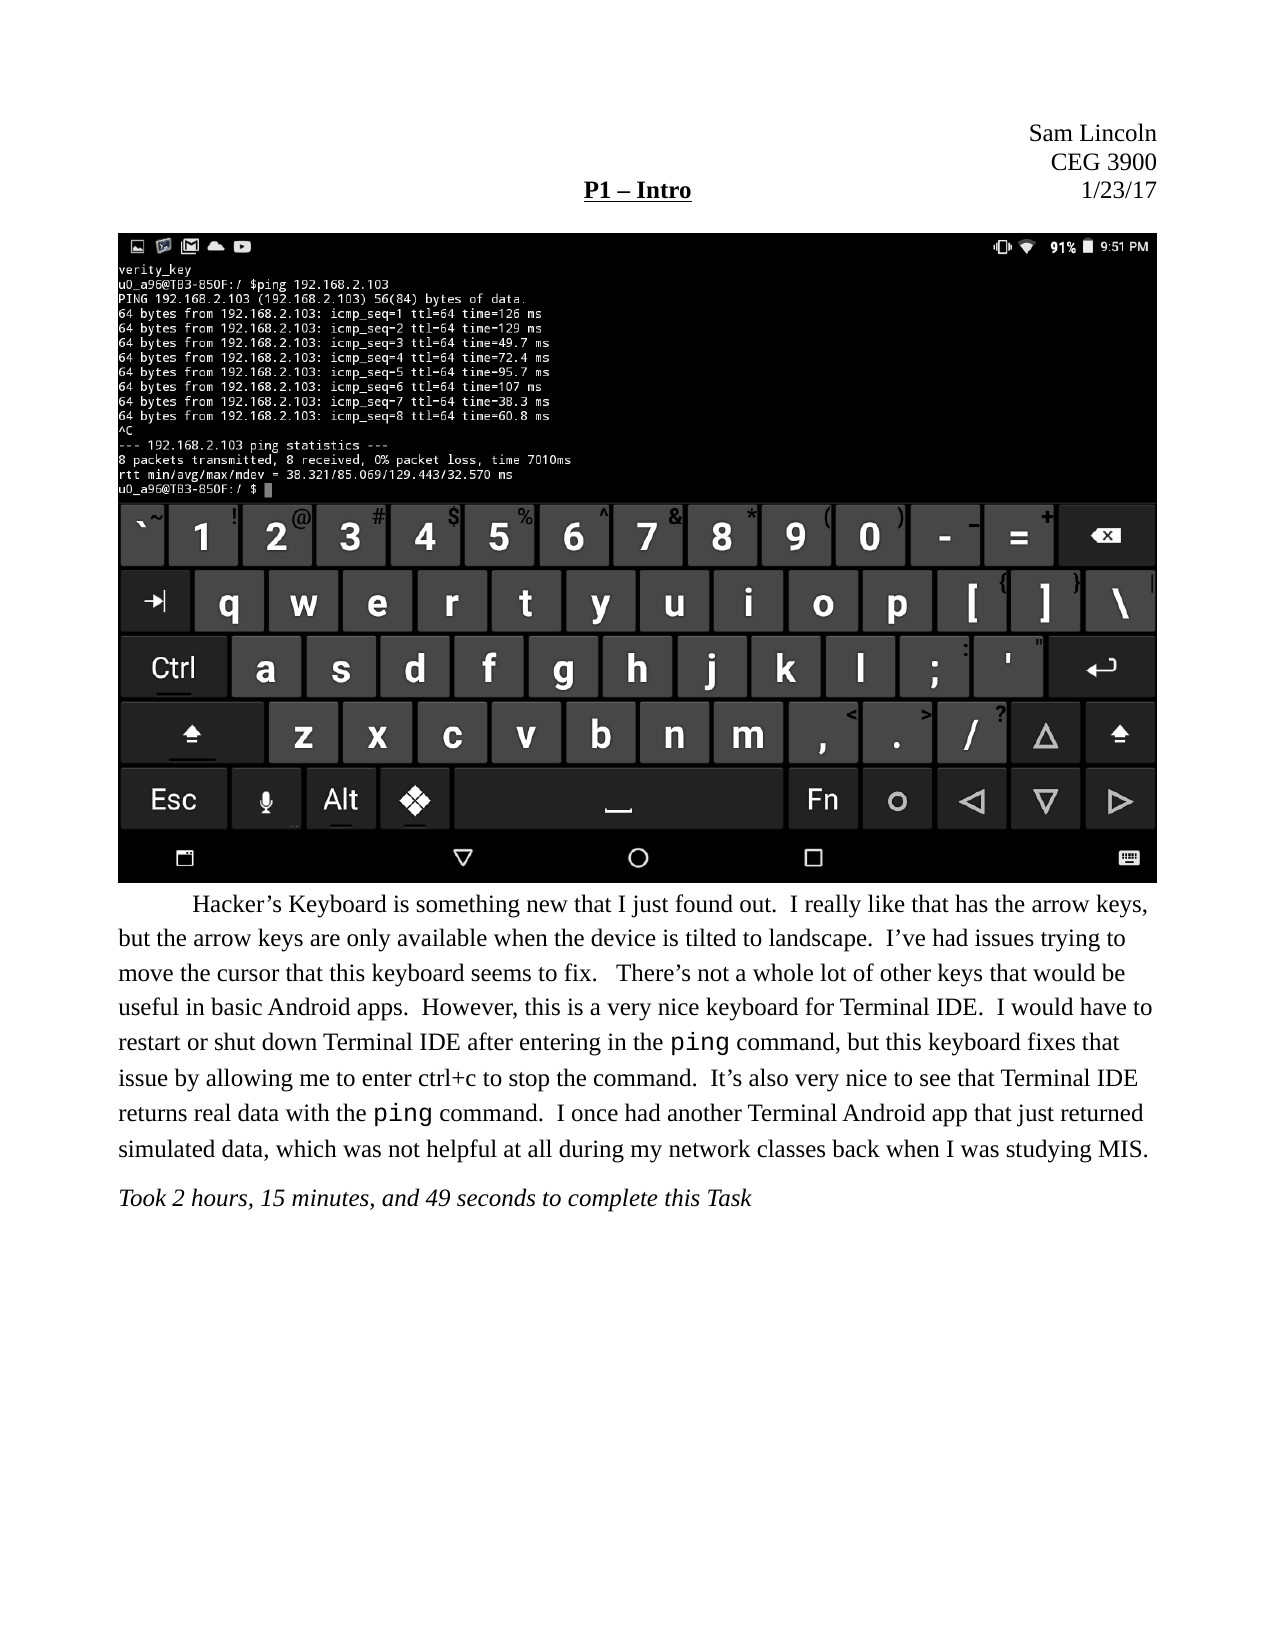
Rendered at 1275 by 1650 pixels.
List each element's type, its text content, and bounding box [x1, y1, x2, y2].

text Took 2 hours, 15 minutes, and 49 seconds to complete this Task [118, 1183, 1157, 1212]
picture [118, 233, 1157, 883]
text Hacker’s Keyboard is something new that I just found out. I really like that has the arrow keys, but the arrow keys are only available when the device is tilted to landscape. I’ve had issues trying to move the cursor that this keyboard seems to fix. There’s not a whole lot of other keys that would be useful in basic Android apps. However, this is a very nice keyboard for Terminal IDE. I would have to restart or shut down Terminal IDE after entering in the ping command, but this keyboard fixes that issue by allowing me to enter ctrl+c to stop the command. It’s also very nice to see that Terminal IDE returns real data with the ping command. I once had another Terminal Android app that just returned simulated data, which was not helpful at all during my network classes back when I was studying MIS. [118, 883, 1157, 1163]
